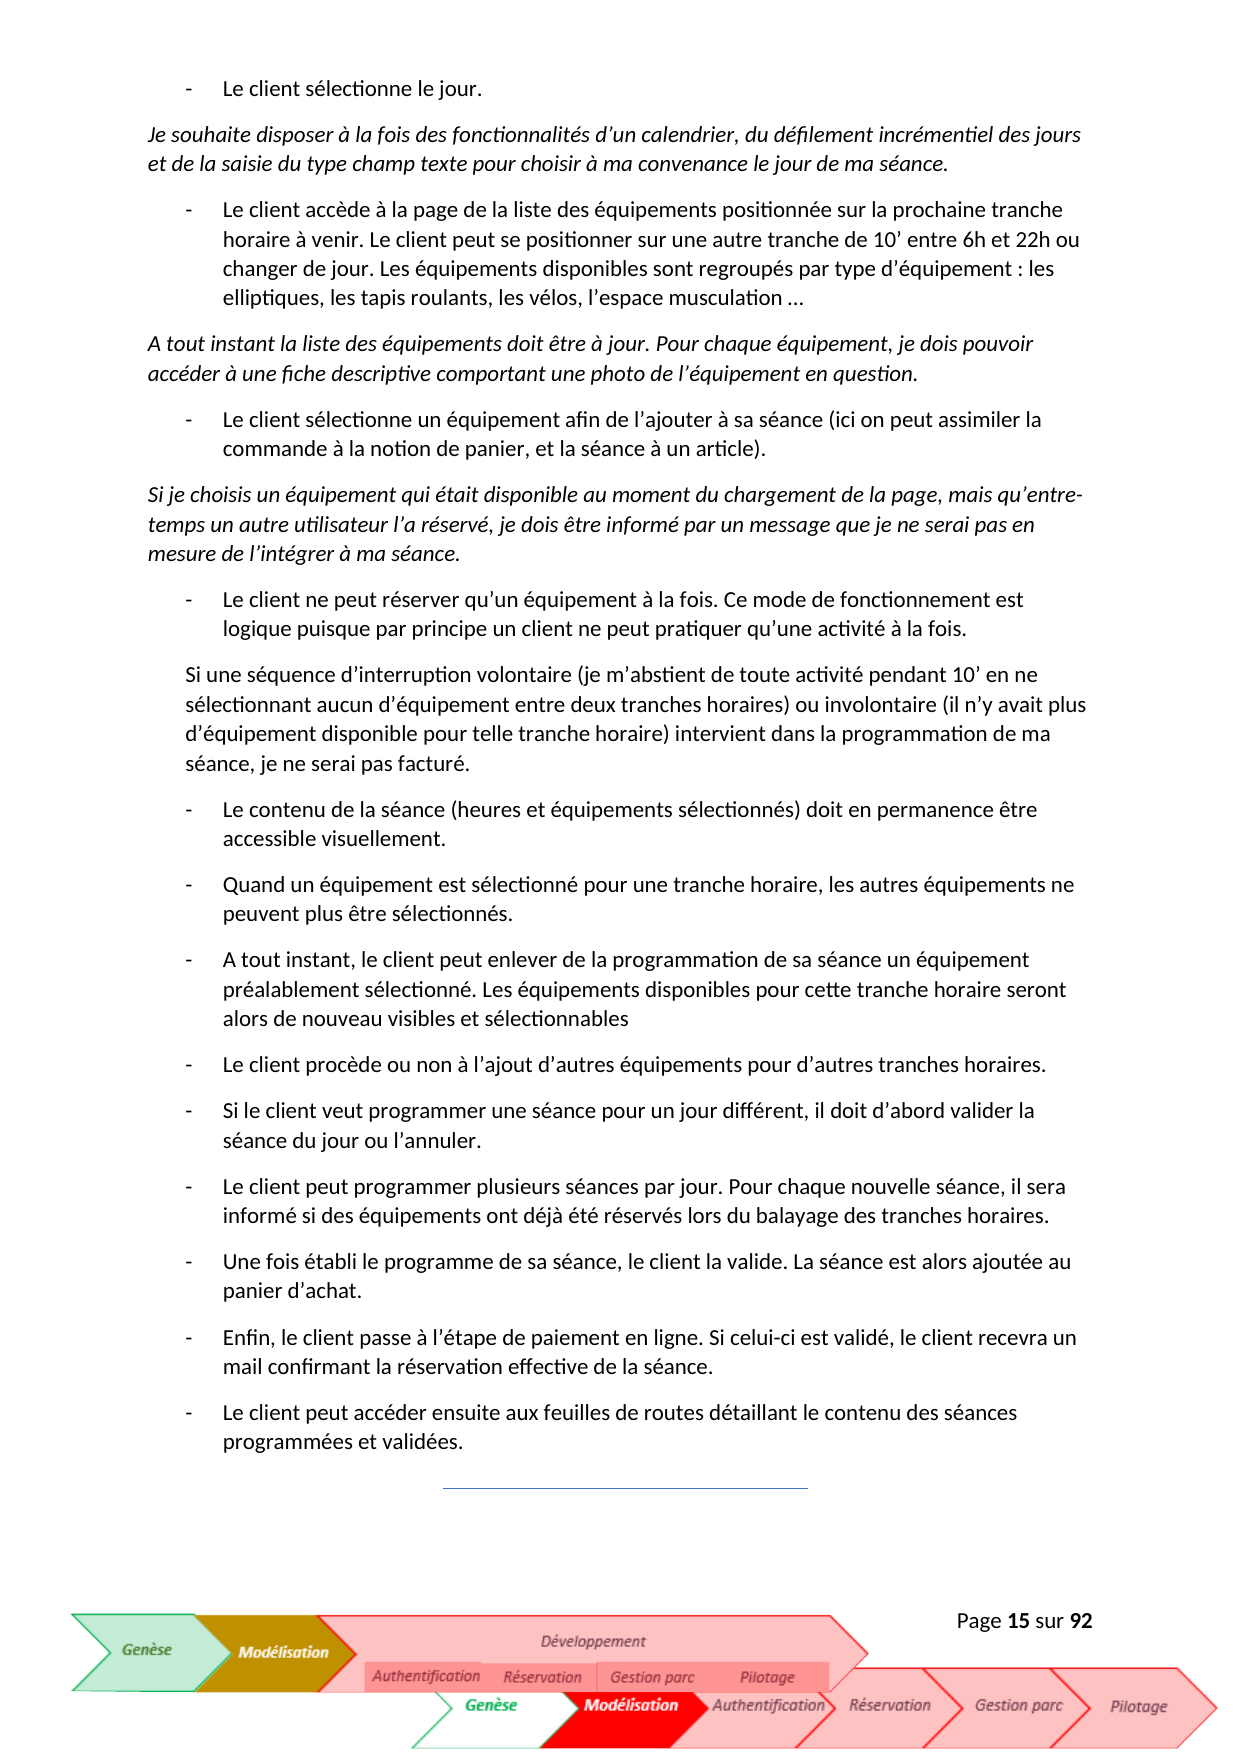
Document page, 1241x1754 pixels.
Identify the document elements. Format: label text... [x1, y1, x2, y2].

list Le client sélectionne le jour. [185, 74, 1092, 102]
list Enfin, le client passe à l’étape de paiement en ligne. Si celui-ci est validé, le client recevra un mail confirmant la réservation effective de la séance. [185, 1323, 1092, 1380]
list Le client peut programmer plusieurs séances par jour. Pour chaque nouvelle séance, il sera informé si des équipements ont déjà été réservés lors du balayage des tranches horaires. [185, 1172, 1092, 1229]
list Le client peut accéder ensuite aux feuilles de routes détaillant le contenu des séances programmées et validées. [185, 1398, 1092, 1455]
list Le client ne peut réserver qu’un équipement à la fois. Ce mode de fonctionnement est logique puisque par principe un client ne peut pratiquer qu’une activité à la fois. [185, 585, 1092, 642]
text A tout instant la liste des équipements doit être à jour. Pour chaque équipement, je dois pouvoir accéder à une fiche descriptive comportant une photo de l’équipement en question. [148, 329, 1092, 387]
list Quand un équipement est sélectionné pour une tranche horaire, les autres équipements ne peuvent plus être sélectionnés. [185, 870, 1092, 927]
list Si le client veut programmer une séance pour un jour différent, il doit d’abord valider la séance du jour ou l’annuler. [185, 1096, 1092, 1154]
list Le client procède ou non à l’ajout d’autres équipements pour d’autres tranches horaires. [185, 1050, 1092, 1078]
list Le contenu de la séance (heures et équipements sélectionnés) doit en permanence être accessible visuellement. [185, 795, 1092, 852]
list A tout instant, le client peut enlever de la programmation de sa séance un équipement préalablement sélectionné. Les équipements disponibles pour cette tranche horaire seront alors de nouveau visibles et sélectionnables [185, 946, 1092, 1032]
text Si une séquence d’interruption volontaire (je m’abstient de toute activité pendant 10’ en ne sélectionnant aucun d’équipement entre deux tranches horaires) ou involontaire (il n’y avait plus d’équipement disponible pour telle tranche horaire) intervient dans la programmation de ma séance, je ne serai pas facturé. [185, 661, 1092, 777]
list Une fois établi le programme de sa séance, le client la valide. La séance est alors ajoutée au panier d’achat. [185, 1247, 1092, 1304]
list Le client sélectionne un équipement afin de l’ajouter à sa séance (ici on peut assimiler la commande à la notion de panier, et la séance à un article). [185, 405, 1092, 462]
text Je souhaite disposer à la fois des fonctionnalités d’un calendrier, du défilement incrémentiel des jours et de la saisie du type champ texte pour choisir à ma convenance le jour de ma séance. [148, 120, 1092, 177]
list Le client accède à la page de la liste des équipements positionnée sur la prochaine tranche horaire à venir. Le client peut se positionner sur une autre tranche de 10’ entre 6h et 22h ou changer de jour. Les équipements disponibles sont regroupés par type d’équipement : les elliptiques, les tapis roulants, les vélos, l’espace musculation … [185, 195, 1092, 311]
text Si je choisis un équipement qui était disponible au moment du chargement de la page, mais qu’entre-temps un autre utilisateur l’a réservé, je dois être informé par un message que je ne serai pas en mesure de l’intégrer à ma séance. [148, 480, 1092, 567]
